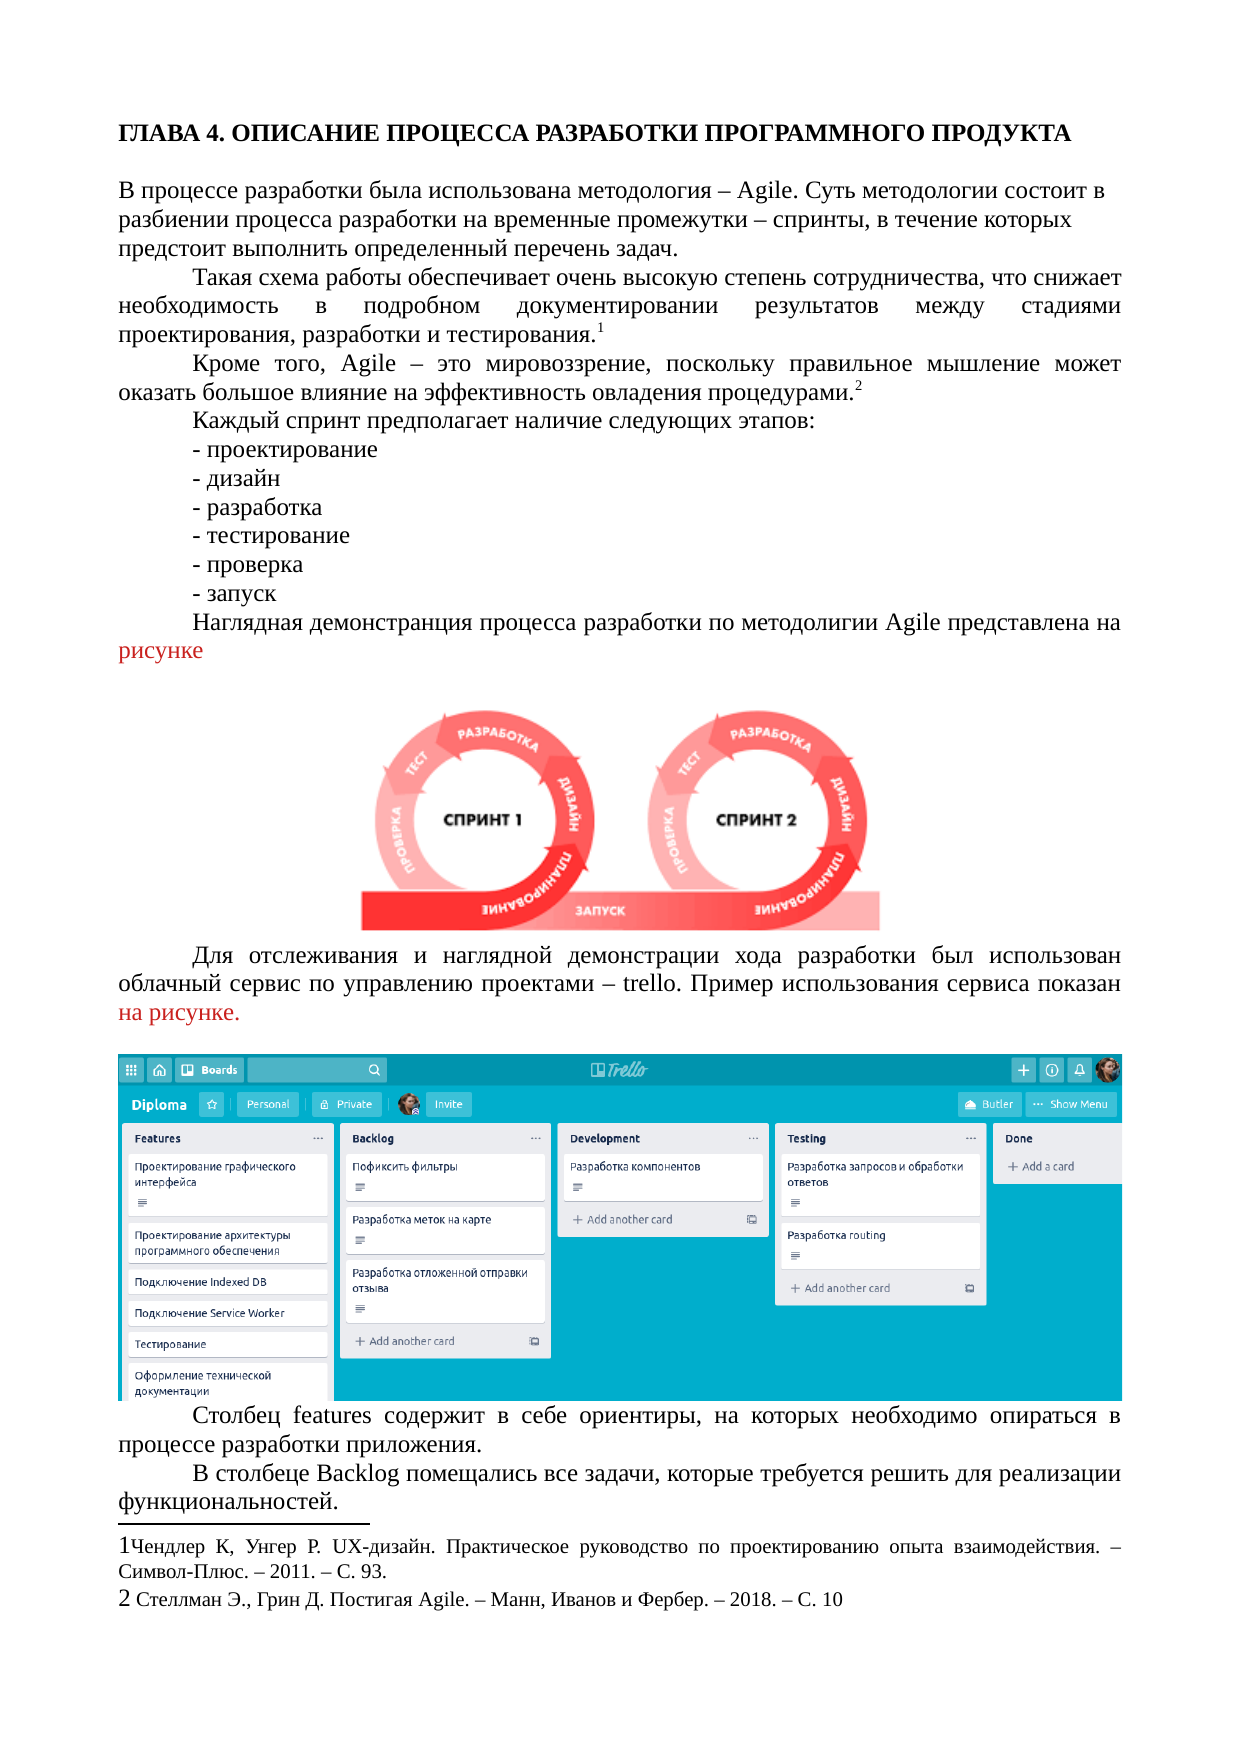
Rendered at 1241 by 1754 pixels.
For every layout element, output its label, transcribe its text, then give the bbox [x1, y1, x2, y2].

text В столбеце Backlog помещались все задачи, которые требуется решить для реализации функциональностей. [118, 1458, 1122, 1515]
text Столбец features содержит в себе ориентиры, на которых необходимо опираться в процессе разработки приложения. [118, 1401, 1122, 1458]
text Стеллман Э., Грин Д. Постигая Agile. – Манн, Иванов и Фербер. – 2018. – C. 10 [118, 1583, 1122, 1612]
text Для отслеживания и наглядной демонстрации хода разработки был использован облачный сервис по управлению проектами – trello. Пример использования сервиса показан на рисунке. [118, 693, 1122, 1026]
picture [118, 1054, 1123, 1401]
text - разработка [118, 492, 1122, 521]
text - проверка [118, 549, 1122, 578]
text Такая схема работы обеспечивает очень высокую степень сотрудничества, что снижает необходимость в подробном документировании результатов между стадиями проектирования, разработки и тестирования. [118, 262, 1122, 348]
text ГЛАВА 4. ОПИСАНИЕ ПРОЦЕССА РАЗРАБОТКИ ПРОГРАММНОГО ПРОДУКТА [118, 118, 1122, 147]
text Наглядная демонстранция процесса разработки по методолигии Agile представлена на рисунке [118, 607, 1122, 664]
text Кроме того, Agile – это мировоззрение, поскольку правильное мышление может оказать большое влияние на эффективность овладения процедурами. [118, 348, 1122, 406]
text - проектирование [118, 434, 1122, 463]
text - дизайн [118, 463, 1122, 492]
text Каждый спринт предполагает наличие следующих этапов: [118, 406, 1122, 434]
text - запуск [118, 578, 1122, 607]
picture [355, 706, 885, 940]
text - тестирование [118, 521, 1122, 549]
text В процессе разработки была использована методология – Agile. Суть методологии состоит в разбиении процесса разработки на временные промежутки – спринты, в течение которых предстоит выполнить определенный перечень задач. [118, 176, 1122, 262]
text Чендлер К, Унгер Р. UX-дизайн. Практическое руководство по проектированию опыта взаимодействия. – Символ-Плюс. – 2011. – С. 93. [118, 1530, 1122, 1583]
